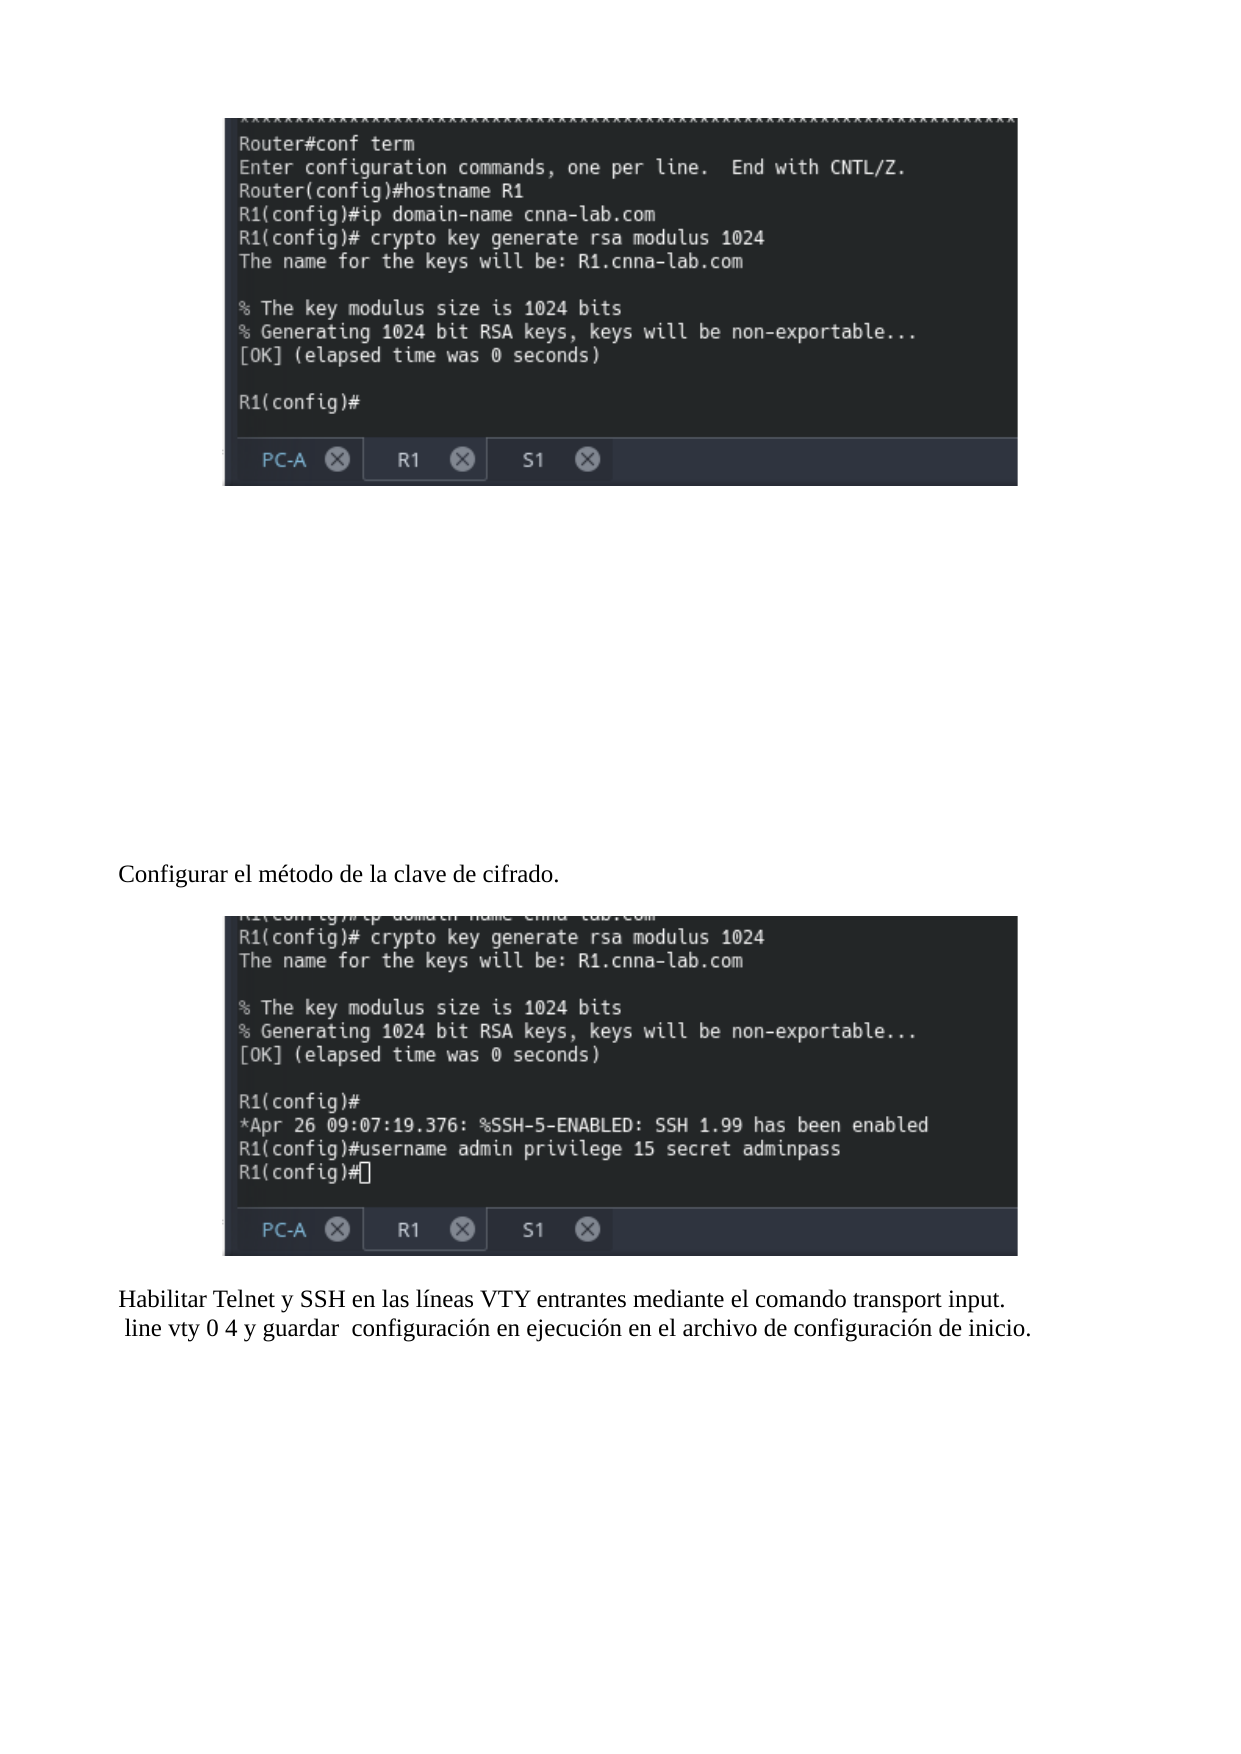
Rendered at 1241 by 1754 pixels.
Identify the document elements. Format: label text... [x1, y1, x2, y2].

text Configurar el método de la clave de cifrado. [118, 859, 1122, 888]
picture [222, 916, 1018, 1256]
picture [222, 118, 1018, 486]
text line vty 0 4 y guardar configuración en ejecución en el archivo de configuración de inicio. [118, 1313, 1122, 1342]
text Habilitar Telnet y SSH en las líneas VTY entrantes mediante el comando transport input. [118, 1284, 1122, 1313]
